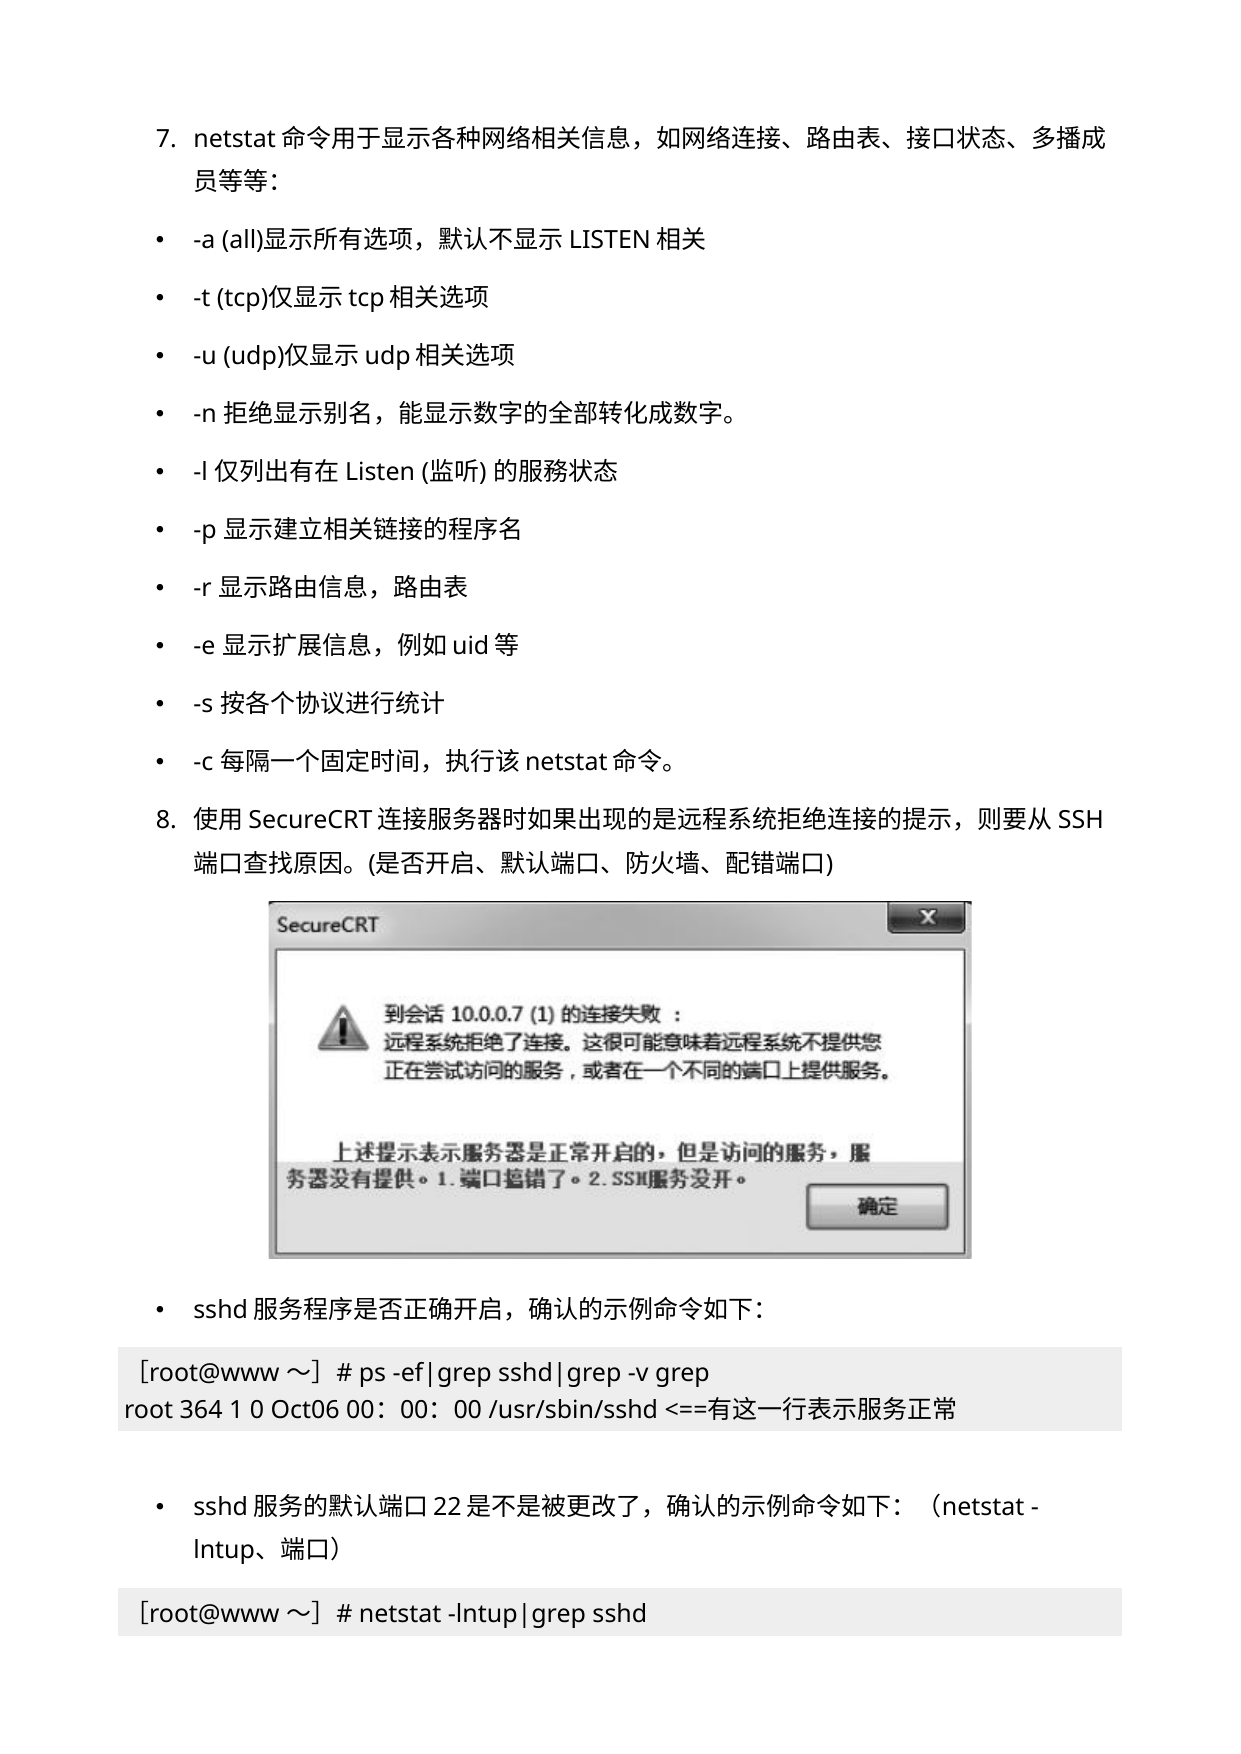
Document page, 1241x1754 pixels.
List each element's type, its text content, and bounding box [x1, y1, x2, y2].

list -u (udp)仅显示udp相关选项 [156, 336, 1122, 372]
list sshd服务的默认端口22是不是被更改了，确认的示例命令如下：（netstat -lntup、端口） [156, 1487, 1122, 1566]
picture [268, 901, 972, 1259]
list -c 每隔一个固定时间，执行该netstat命令。 [156, 742, 1122, 778]
list -r 显示路由信息，路由表 [156, 568, 1122, 604]
list -e 显示扩展信息，例如uid等 [156, 626, 1122, 662]
list -p 显示建立相关链接的程序名 [156, 510, 1122, 546]
table_header ［root@www ～］# netstat -lntup|grep sshd [118, 1588, 1122, 1636]
list -s 按各个协议进行统计 [156, 684, 1122, 720]
list -a (all)显示所有选项，默认不显示LISTEN相关 [156, 219, 1122, 256]
list -l 仅列出有在 Listen (监听) 的服務状态 [156, 452, 1122, 488]
list -t (tcp)仅显示tcp相关选项 [156, 278, 1122, 314]
list sshd服务程序是否正确开启，确认的示例命令如下： [156, 1289, 1122, 1325]
list -n 拒绝显示别名，能显示数字的全部转化成数字。 [156, 394, 1122, 430]
table_header ［root@www ～］# ps -ef|grep sshd|grep -v grep root 364 1 0 Oct06 00：00：00 /usr/sbin/sshd <==有这一行表示服务正常 [118, 1347, 1122, 1431]
list netstat命令用于显示各种网络相关信息，如网络连接、路由表、接口状态、多播成员等等： [156, 118, 1122, 198]
list 使用SecureCRT连接服务器时如果出现的是远程系统拒绝连接的提示，则要从SSH端口查找原因。(是否开启、默认端口、防火墙、配错端口) [156, 800, 1122, 879]
